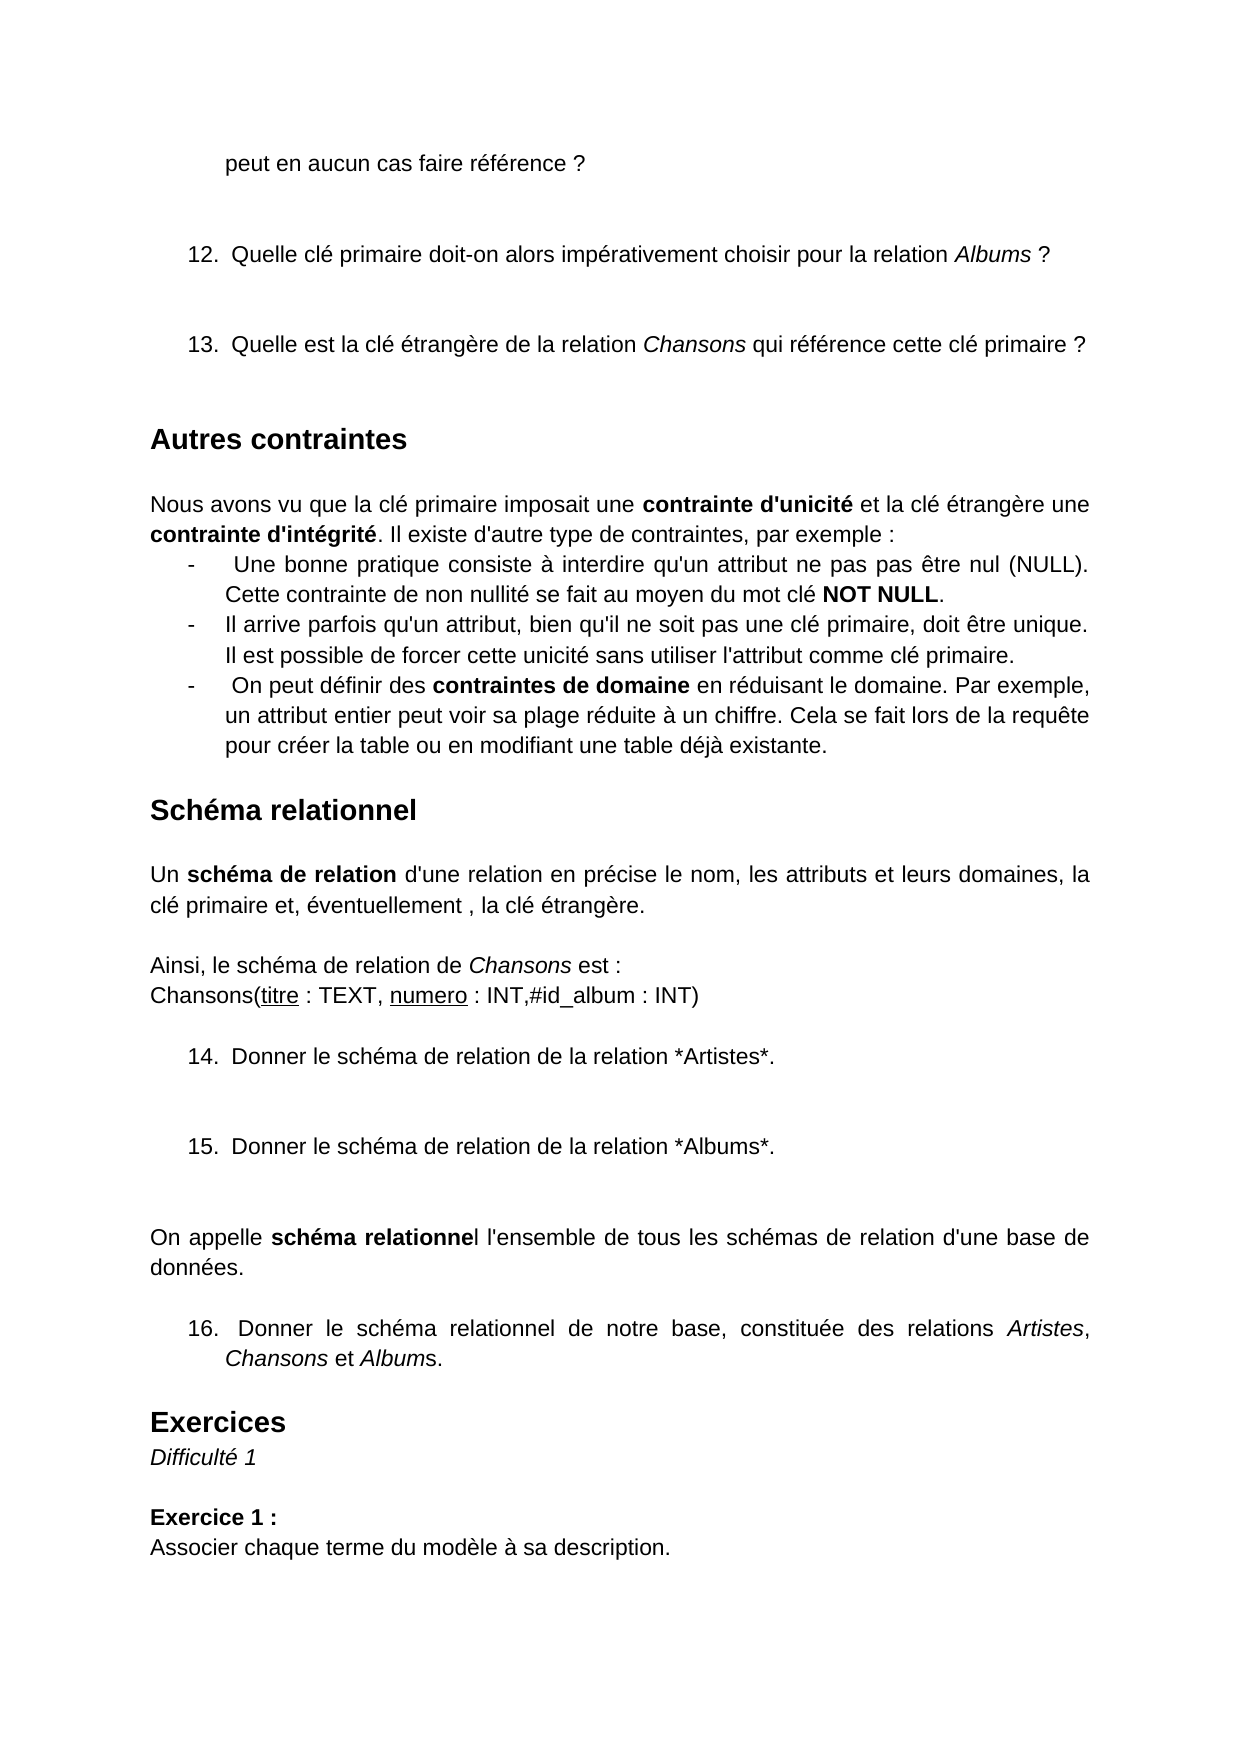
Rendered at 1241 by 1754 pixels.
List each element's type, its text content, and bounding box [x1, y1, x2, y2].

text On appelle schéma relationnel l'ensemble de tous les schémas de relation d'une base de données. [150, 1224, 1090, 1281]
list Une bonne pratique consiste à interdire qu'un attribut ne pas pas être nul (NULL). Cette contrainte de non nullité se fait au moyen du mot clé NOT NULL. [187, 551, 1090, 608]
text Chansons(titre : TEXT, numero : INT,#id_album : INT) [150, 982, 1090, 1009]
list Quelle clé primaire doit-on alors impérativement choisir pour la relation Albums ? [187, 241, 1090, 267]
text Ainsi, le schéma de relation de Chansons est : [150, 952, 1090, 978]
list Il arrive parfois qu'un attribut, bien qu'il ne soit pas une clé primaire, doit être unique. Il est possible de forcer cette unicité sans utiliser l'attribut comme clé primaire. [187, 611, 1090, 668]
text Autres contraintes [150, 422, 1090, 455]
list Quelle est la clé étrangère de la relation Chansons qui référence cette clé primaire ? [187, 331, 1090, 358]
text Exercices [150, 1405, 1090, 1439]
text Exercice 1 : [150, 1504, 1090, 1531]
text Schéma relationnel [150, 793, 1090, 826]
list Donner le schéma de relation de la relation *Albums*. [187, 1133, 1090, 1160]
list peut en aucun cas faire référence ? [187, 150, 1090, 176]
list On peut définir des contraintes de domaine en réduisant le domaine. Par exemple, un attribut entier peut voir sa plage réduite à un chiffre. Cela se fait lors de la requête pour créer la table ou en modifiant une table déjà existante. [187, 672, 1090, 759]
text Un schéma de relation d'une relation en précise le nom, les attributs et leurs domaines, la clé primaire et, éventuellement , la clé étrangère. [150, 861, 1090, 918]
text Difficulté 1 [150, 1444, 1090, 1470]
text Nous avons vu que la clé primaire imposait une contrainte d'unicité et la clé étrangère une contrainte d'intégrité. Il existe d'autre type de contraintes, par exemple : [150, 491, 1090, 547]
list Donner le schéma de relation de la relation *Artistes*. [187, 1043, 1090, 1069]
list Donner le schéma relationnel de notre base, constituée des relations Artistes, Chansons et Albums. [187, 1314, 1090, 1371]
text Associer chaque terme du modèle à sa description. [150, 1534, 1090, 1561]
